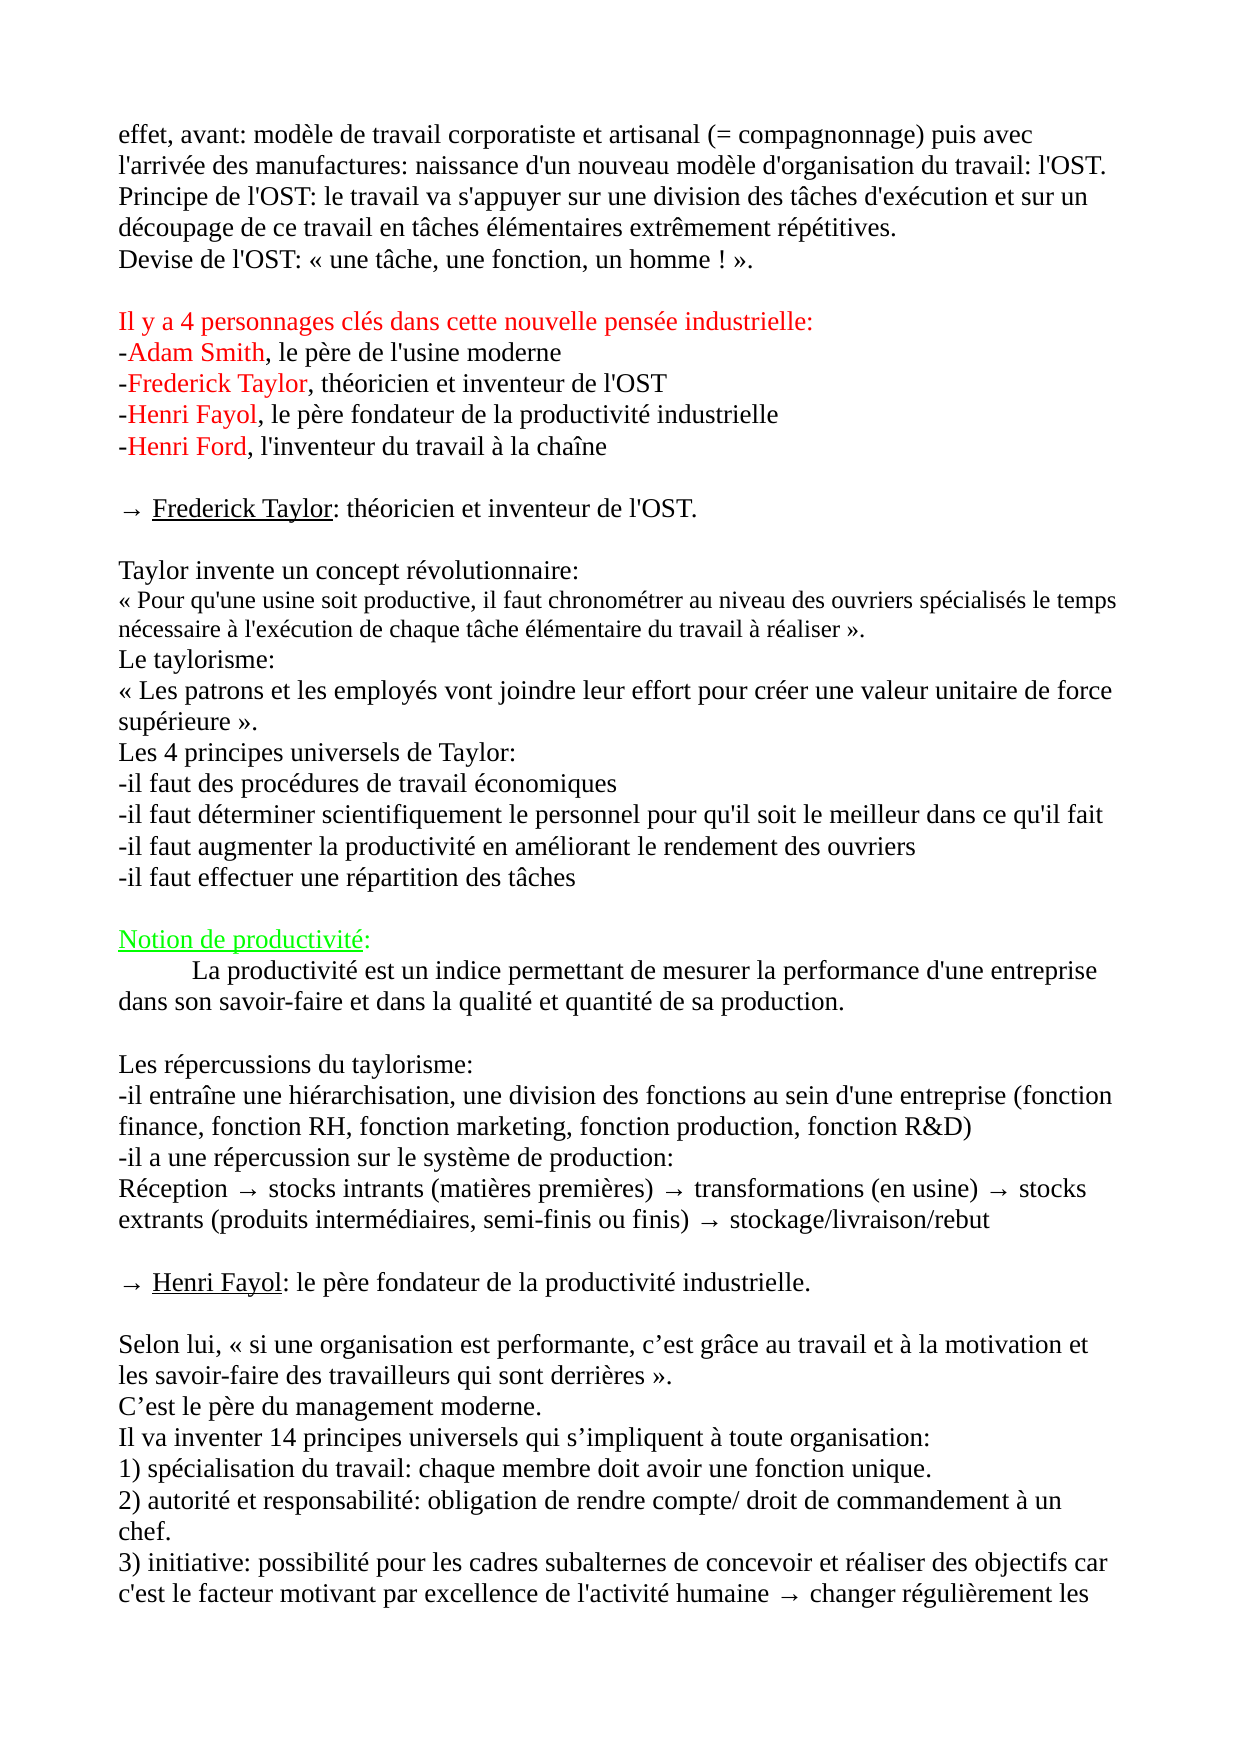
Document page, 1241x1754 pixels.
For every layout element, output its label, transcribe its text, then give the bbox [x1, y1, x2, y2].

text -Adam Smith, le père de l'usine moderne [118, 336, 1122, 367]
list 1) spécialisation du travail: chaque membre doit avoir une fonction unique. [118, 1453, 1122, 1484]
text -il a une répercussion sur le système de production: [118, 1141, 1122, 1172]
text Les 4 principes universels de Taylor: [118, 736, 1122, 767]
text Il y a 4 personnages clés dans cette nouvelle pensée industrielle: [118, 305, 1122, 336]
text Les répercussions du taylorisme: [118, 1048, 1122, 1079]
text -Frederick Taylor, théoricien et inventeur de l'OST [118, 367, 1122, 398]
text Devise de l'OST: « une tâche, une fonction, un homme ! ». [118, 243, 1122, 274]
text Notion de productivité: [118, 923, 1122, 954]
text -il faut effectuer une répartition des tâches [118, 861, 1122, 892]
list 3) initiative: possibilité pour les cadres subalternes de concevoir et réaliser des objectifs car c'est le facteur motivant par excellence de l'activité humaine → changer régulièrement les [118, 1546, 1122, 1608]
text effet, avant: modèle de travail corporatiste et artisanal (= compagnonnage) puis avec l'arrivée des manufactures: naissance d'un nouveau modèle d'organisation du travail: l'OST. [118, 118, 1122, 180]
text → Henri Fayol: le père fondateur de la productivité industrielle. [118, 1266, 1122, 1297]
text -il faut déterminer scientifiquement le personnel pour qu'il soit le meilleur dans ce qu'il fait [118, 798, 1122, 830]
list 2) autorité et responsabilité: obligation de rendre compte/ droit de commandement à un chef. [118, 1484, 1122, 1546]
text -il entraîne une hiérarchisation, une division des fonctions au sein d'une entreprise (fonction finance, fonction RH, fonction marketing, fonction production, fonction R&D) [118, 1079, 1122, 1141]
text Réception → stocks intrants (matières premières) → transformations (en usine) → stocks extrants (produits intermédiaires, semi-finis ou finis) → stockage/livraison/rebut [118, 1172, 1122, 1234]
text Selon lui, « si une organisation est performante, c’est grâce au travail et à la motivation et les savoir-faire des travailleurs qui sont derrières ». [118, 1328, 1122, 1390]
text « Pour qu'une usine soit productive, il faut chronométrer au niveau des ouvriers spécialisés le temps nécessaire à l'exécution de chaque tâche élémentaire du travail à réaliser ». [118, 585, 1122, 643]
text La productivité est un indice permettant de mesurer la performance d'une entreprise dans son savoir-faire et dans la qualité et quantité de sa production. [118, 954, 1122, 1017]
text Taylor invente un concept révolutionnaire: [118, 554, 1122, 585]
text Il va inventer 14 principes universels qui s’impliquent à toute organisation: [118, 1421, 1122, 1453]
text Le taylorisme: [118, 643, 1122, 674]
text Principe de l'OST: le travail va s'appuyer sur une division des tâches d'exécution et sur un découpage de ce travail en tâches élémentaires extrêmement répétitives. [118, 180, 1122, 243]
text -Henri Fayol, le père fondateur de la productivité industrielle [118, 398, 1122, 429]
text -il faut des procédures de travail économiques [118, 767, 1122, 798]
text -il faut augmenter la productivité en améliorant le rendement des ouvriers [118, 830, 1122, 861]
text -Henri Ford, l'inventeur du travail à la chaîne [118, 429, 1122, 461]
text C’est le père du management moderne. [118, 1390, 1122, 1421]
text « Les patrons et les employés vont joindre leur effort pour créer une valeur unitaire de force supérieure ». [118, 674, 1122, 736]
text → Frederick Taylor: théoricien et inventeur de l'OST. [118, 492, 1122, 523]
